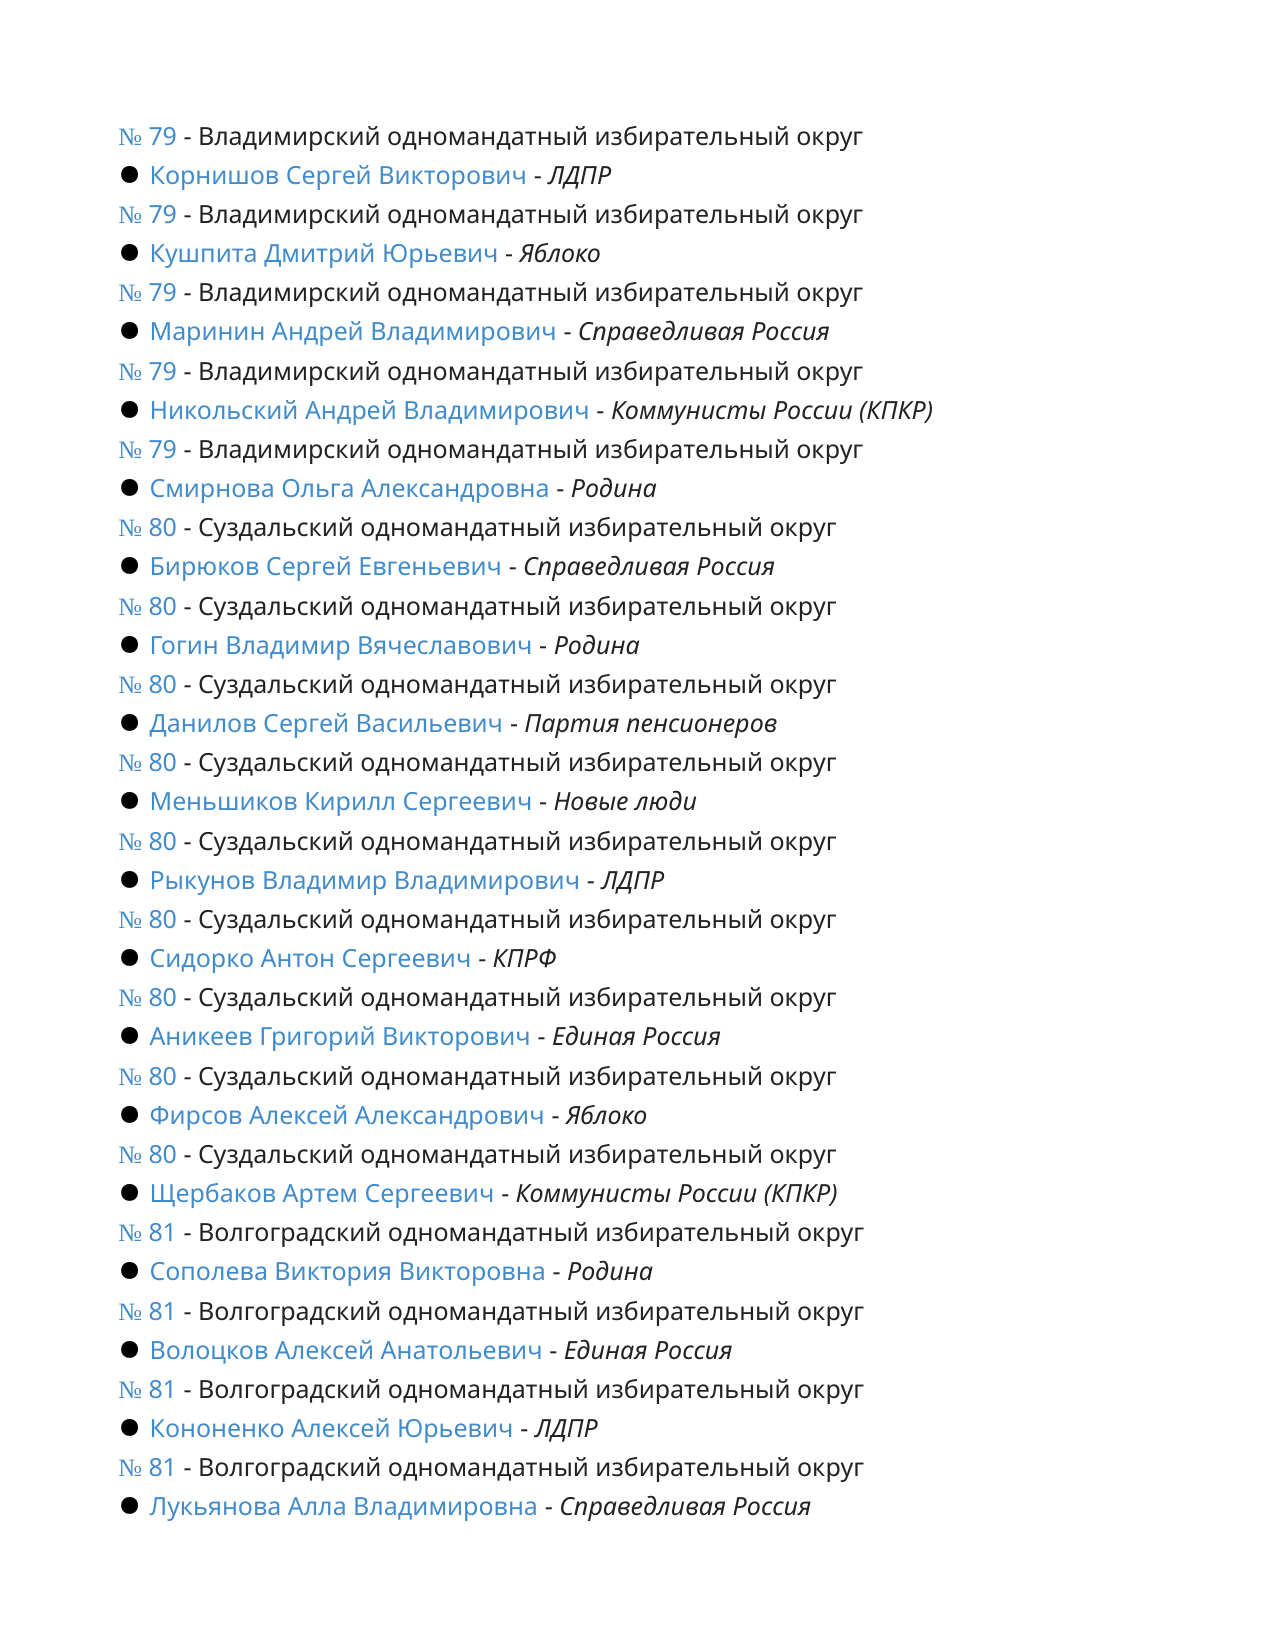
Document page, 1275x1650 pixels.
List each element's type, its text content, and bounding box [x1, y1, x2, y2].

list Кононенко Алексей Юрьевич - ЛДПР [120, 1411, 1157, 1445]
list Сополева Виктория Викторовна - Родина [120, 1254, 1157, 1288]
text № 80 - Суздальский одномандатный избирательный округ [118, 1058, 1157, 1092]
text № 79 - Владимирский одномандатный избирательный округ [118, 275, 1157, 309]
list Никольский Андрей Владимирович - Коммунисты России (КПКР) [120, 392, 1157, 426]
text № 80 - Суздальский одномандатный избирательный округ [118, 901, 1157, 936]
list Маринин Андрей Владимирович - Справедливая Россия [120, 314, 1157, 348]
text № 81 - Волгоградский одномандатный избирательный округ [118, 1371, 1157, 1406]
text № 79 - Владимирский одномандатный избирательный округ [118, 118, 1157, 152]
text № 79 - Владимирский одномандатный избирательный округ [118, 196, 1157, 231]
list Рыкунов Владимир Владимирович - ЛДПР [120, 862, 1157, 896]
text № 80 - Суздальский одномандатный избирательный округ [118, 588, 1157, 622]
list Бирюков Сергей Евгеньевич - Справедливая Россия [120, 549, 1157, 583]
text № 81 - Волгоградский одномандатный избирательный округ [118, 1293, 1157, 1327]
text № 80 - Суздальский одномандатный избирательный округ [118, 980, 1157, 1014]
list Волоцков Алексей Анатольевич - Единая Россия [120, 1332, 1157, 1366]
text № 79 - Владимирский одномандатный избирательный округ [118, 353, 1157, 387]
list Корнишов Сергей Викторович - ЛДПР [120, 157, 1157, 191]
text № 81 - Волгоградский одномандатный избирательный округ [118, 1215, 1157, 1249]
text № 80 - Суздальский одномандатный избирательный округ [118, 1136, 1157, 1171]
list Смирнова Ольга Александровна - Родина [120, 471, 1157, 505]
list Гогин Владимир Вячеславович - Родина [120, 627, 1157, 661]
list Фирсов Алексей Александрович - Яблоко [120, 1097, 1157, 1131]
text № 80 - Суздальский одномандатный избирательный округ [118, 745, 1157, 779]
text № 80 - Суздальский одномандатный избирательный округ [118, 823, 1157, 857]
text № 80 - Суздальский одномандатный избирательный округ [118, 666, 1157, 701]
text № 79 - Владимирский одномандатный избирательный округ [118, 431, 1157, 466]
list Аникеев Григорий Викторович - Единая Россия [120, 1019, 1157, 1053]
list Данилов Сергей Васильевич - Партия пенсионеров [120, 706, 1157, 740]
text № 81 - Волгоградский одномандатный избирательный округ [118, 1450, 1157, 1484]
list Щербаков Артем Сергеевич - Коммунисты России (КПКР) [120, 1176, 1157, 1210]
text № 80 - Суздальский одномандатный избирательный округ [118, 510, 1157, 544]
list Меньшиков Кирилл Сергеевич - Новые люди [120, 784, 1157, 818]
list Кушпита Дмитрий Юрьевич - Яблоко [120, 236, 1157, 270]
list Лукьянова Алла Владимировна - Справедливая Россия [120, 1489, 1157, 1523]
list Сидорко Антон Сергеевич - КПРФ [120, 941, 1157, 975]
